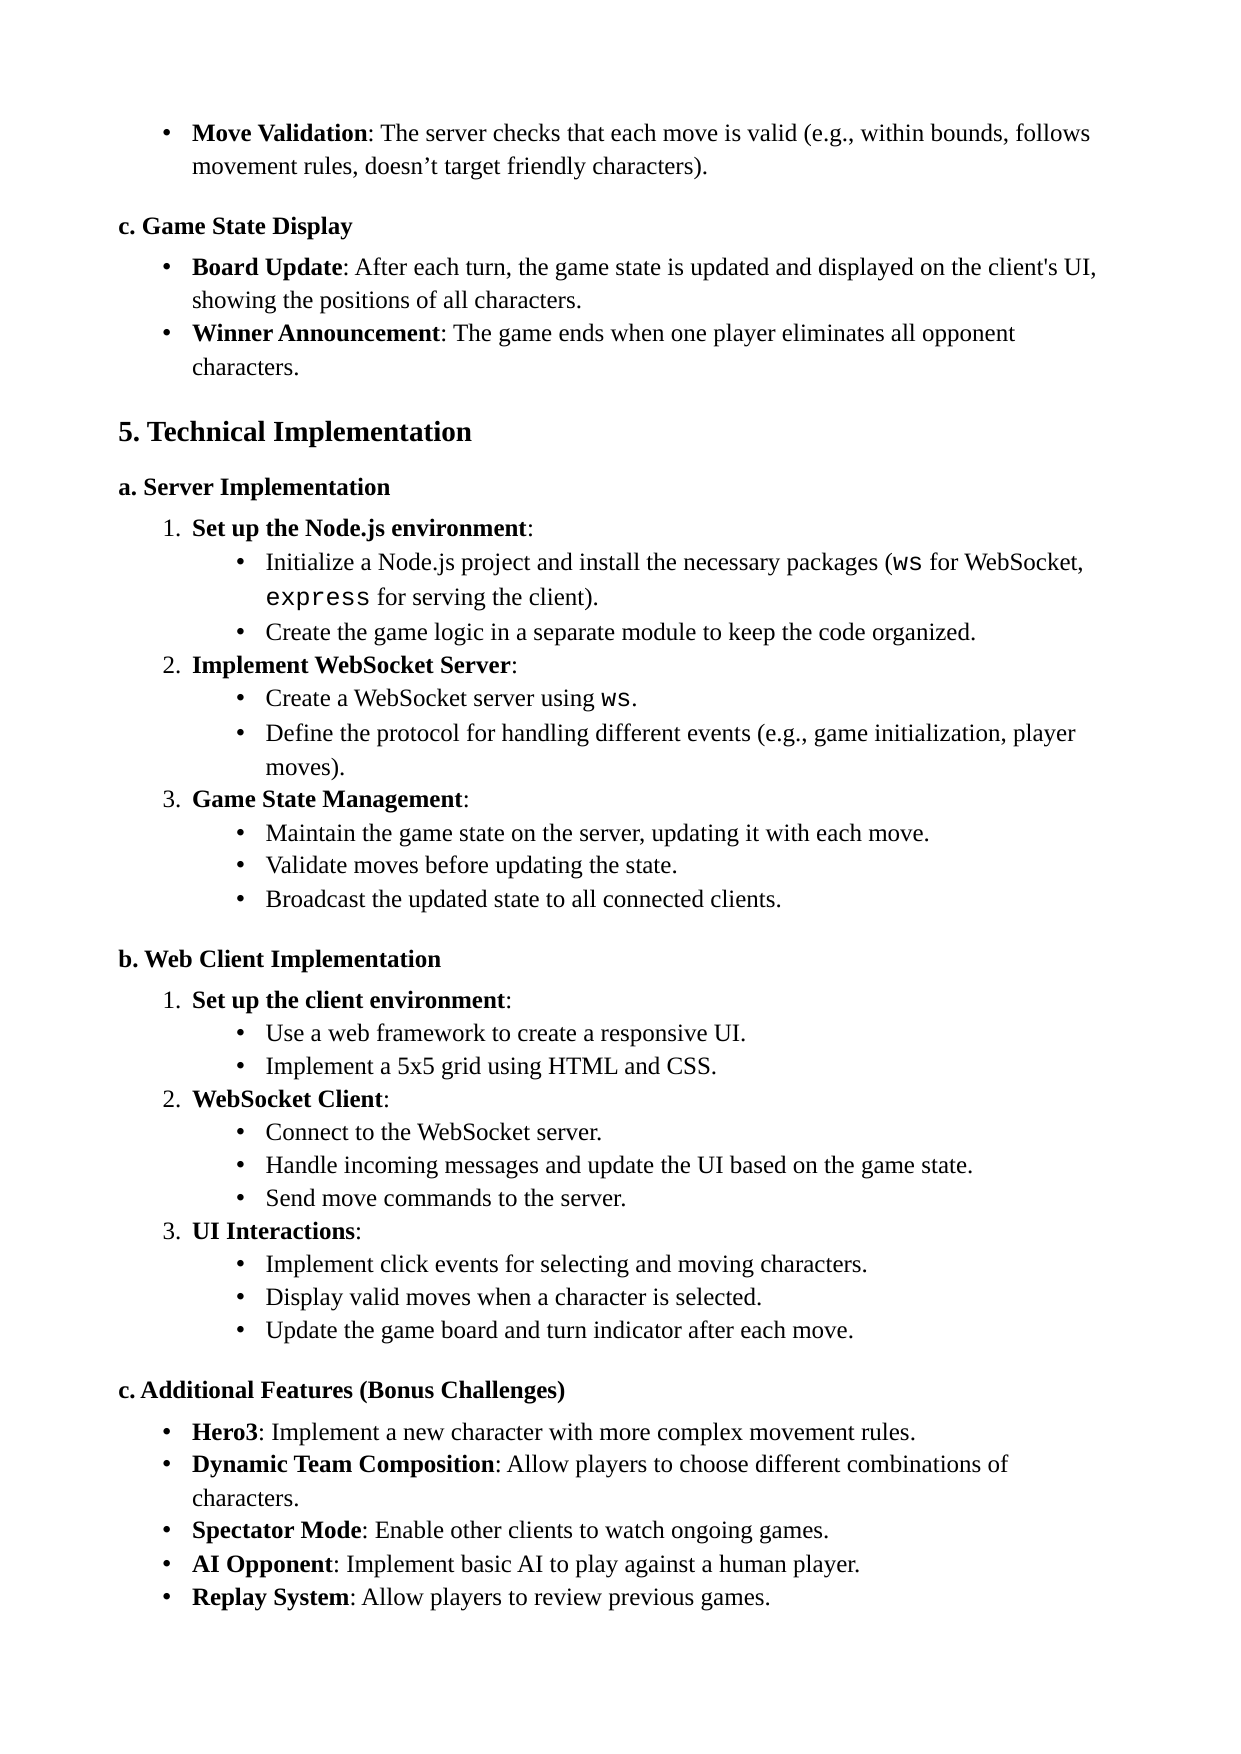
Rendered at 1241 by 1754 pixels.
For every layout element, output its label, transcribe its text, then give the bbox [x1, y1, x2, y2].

list Create a WebSocket server using ws. [236, 683, 1122, 714]
list WebSocket Client: [162, 1084, 1122, 1113]
list Display valid moves when a character is selected. [236, 1282, 1122, 1311]
list Use a web framework to create a responsive UI. [236, 1018, 1122, 1047]
list Set up the Node.js environment: [162, 513, 1122, 542]
list Board Update: After each turn, the game state is updated and displayed on the client's UI, showing the positions of all characters. [162, 252, 1122, 314]
list Handle incoming messages and update the UI based on the game state. [236, 1150, 1122, 1179]
list Define the protocol for handling different events (e.g., game initialization, player moves). [236, 718, 1122, 780]
list Send move commands to the server. [236, 1183, 1122, 1212]
list Implement WebSocket Server: [162, 650, 1122, 679]
list Broadcast the updated state to all connected clients. [236, 884, 1122, 912]
list Implement click events for selecting and moving characters. [236, 1249, 1122, 1278]
subtitle c. Additional Features (Bonus Challenges) [118, 1375, 1122, 1404]
subtitle c. Game State Display [118, 211, 1122, 240]
list AI Opponent: Implement basic AI to play against a human player. [162, 1549, 1122, 1577]
list Validate moves before updating the state. [236, 851, 1122, 879]
list Game State Management: [162, 784, 1122, 813]
list Set up the client environment: [162, 985, 1122, 1014]
list Connect to the WebSocket server. [236, 1117, 1122, 1146]
subtitle 5. Technical Implementation [118, 414, 1122, 447]
list Initialize a Node.js project and install the necessary packages (ws for WebSocket, express for serving the client). [236, 547, 1122, 612]
list Hero3: Implement a new character with more complex movement rules. [162, 1417, 1122, 1445]
list Move Validation: The server checks that each move is valid (e.g., within bounds, follows movement rules, doesn’t target friendly characters). [162, 118, 1122, 180]
list UI Interactions: [162, 1216, 1122, 1245]
list Winner Announcement: The game ends when one player eliminates all opponent characters. [162, 318, 1122, 380]
list Create the game logic in a separate module to keep the code organized. [236, 617, 1122, 646]
list Spectator Mode: Enable other clients to watch ongoing games. [162, 1516, 1122, 1544]
subtitle b. Web Client Implementation [118, 944, 1122, 972]
list Update the game board and turn indicator after each move. [236, 1315, 1122, 1344]
list Implement a 5x5 grid using HTML and CSS. [236, 1051, 1122, 1080]
list Maintain the game state on the server, updating it with each move. [236, 818, 1122, 846]
list Replay System: Allow players to review previous games. [162, 1582, 1122, 1610]
subtitle a. Server Implementation [118, 472, 1122, 501]
list Dynamic Team Composition: Allow players to choose different combinations of characters. [162, 1449, 1122, 1511]
